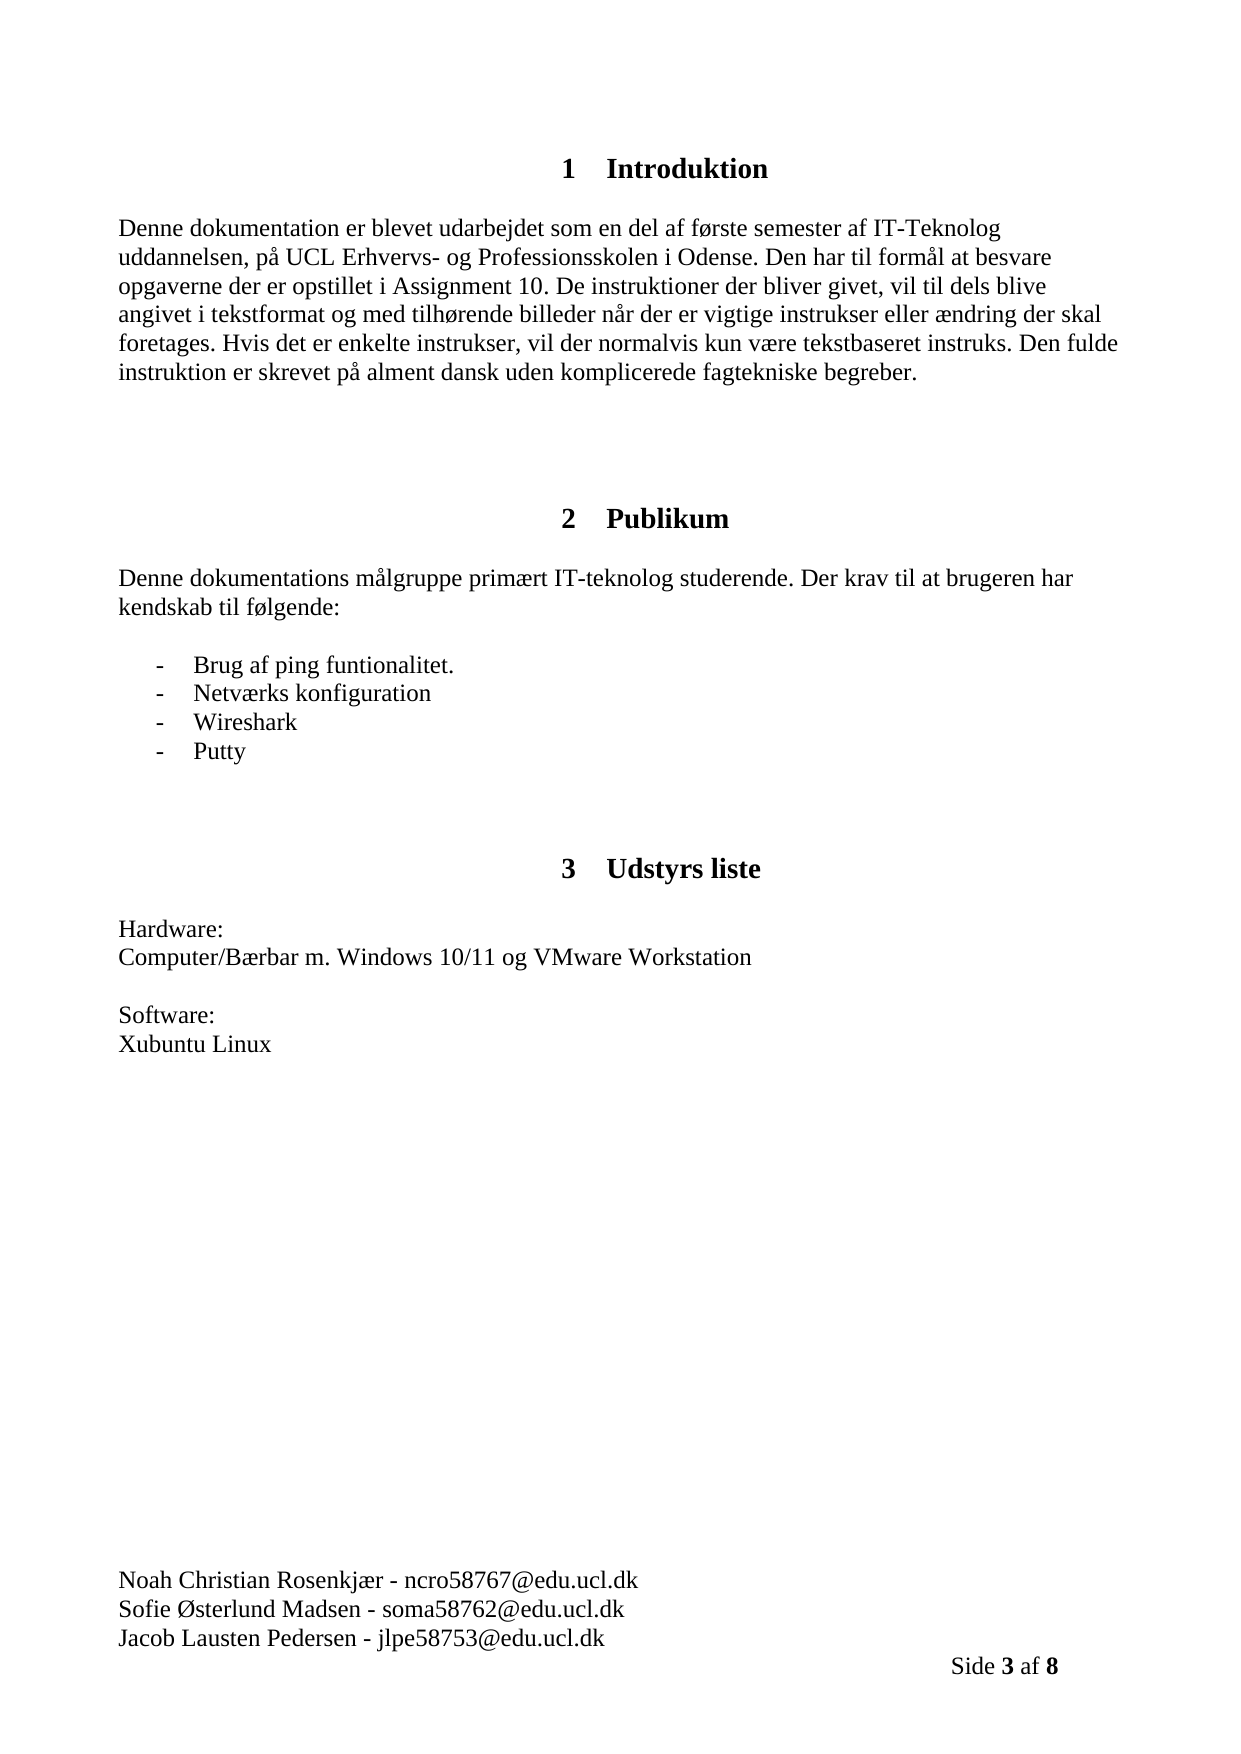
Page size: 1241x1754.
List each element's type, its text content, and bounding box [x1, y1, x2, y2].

list Brug af ping funtionalitet. [156, 650, 1122, 678]
subtitle Introduktion [561, 151, 1122, 184]
text Hardware: [118, 914, 1122, 942]
text Xubuntu Linux [118, 1029, 1122, 1057]
text Software: [118, 1000, 1122, 1029]
text Denne dokumentations målgruppe primært IT-teknolog studerende. Der krav til at brugeren har kendskab til følgende: [118, 563, 1122, 621]
list Wireshark [156, 707, 1122, 736]
list Netværks konfiguration [156, 678, 1122, 707]
text Denne dokumentation er blevet udarbejdet som en del af første semester af IT-Teknolog uddannelsen, på UCL Erhvervs- og Professionsskolen i Odense. Den har til formål at besvare opgaverne der er opstillet i Assignment 10. De instruktioner der bliver givet, vil til dels blive angivet i tekstformat og med tilhørende billeder når der er vigtige instrukser eller ændring der skal foretages. Hvis det er enkelte instrukser, vil der normalvis kun være tekstbaseret instruks. Den fulde instruktion er skrevet på alment dansk uden komplicerede fagtekniske begreber. [118, 213, 1122, 386]
subtitle Udstyrs liste [561, 851, 1122, 885]
list Putty [156, 736, 1122, 765]
subtitle Publikum [561, 501, 1122, 535]
text Computer/Bærbar m. Windows 10/11 og VMware Workstation [118, 942, 1122, 971]
